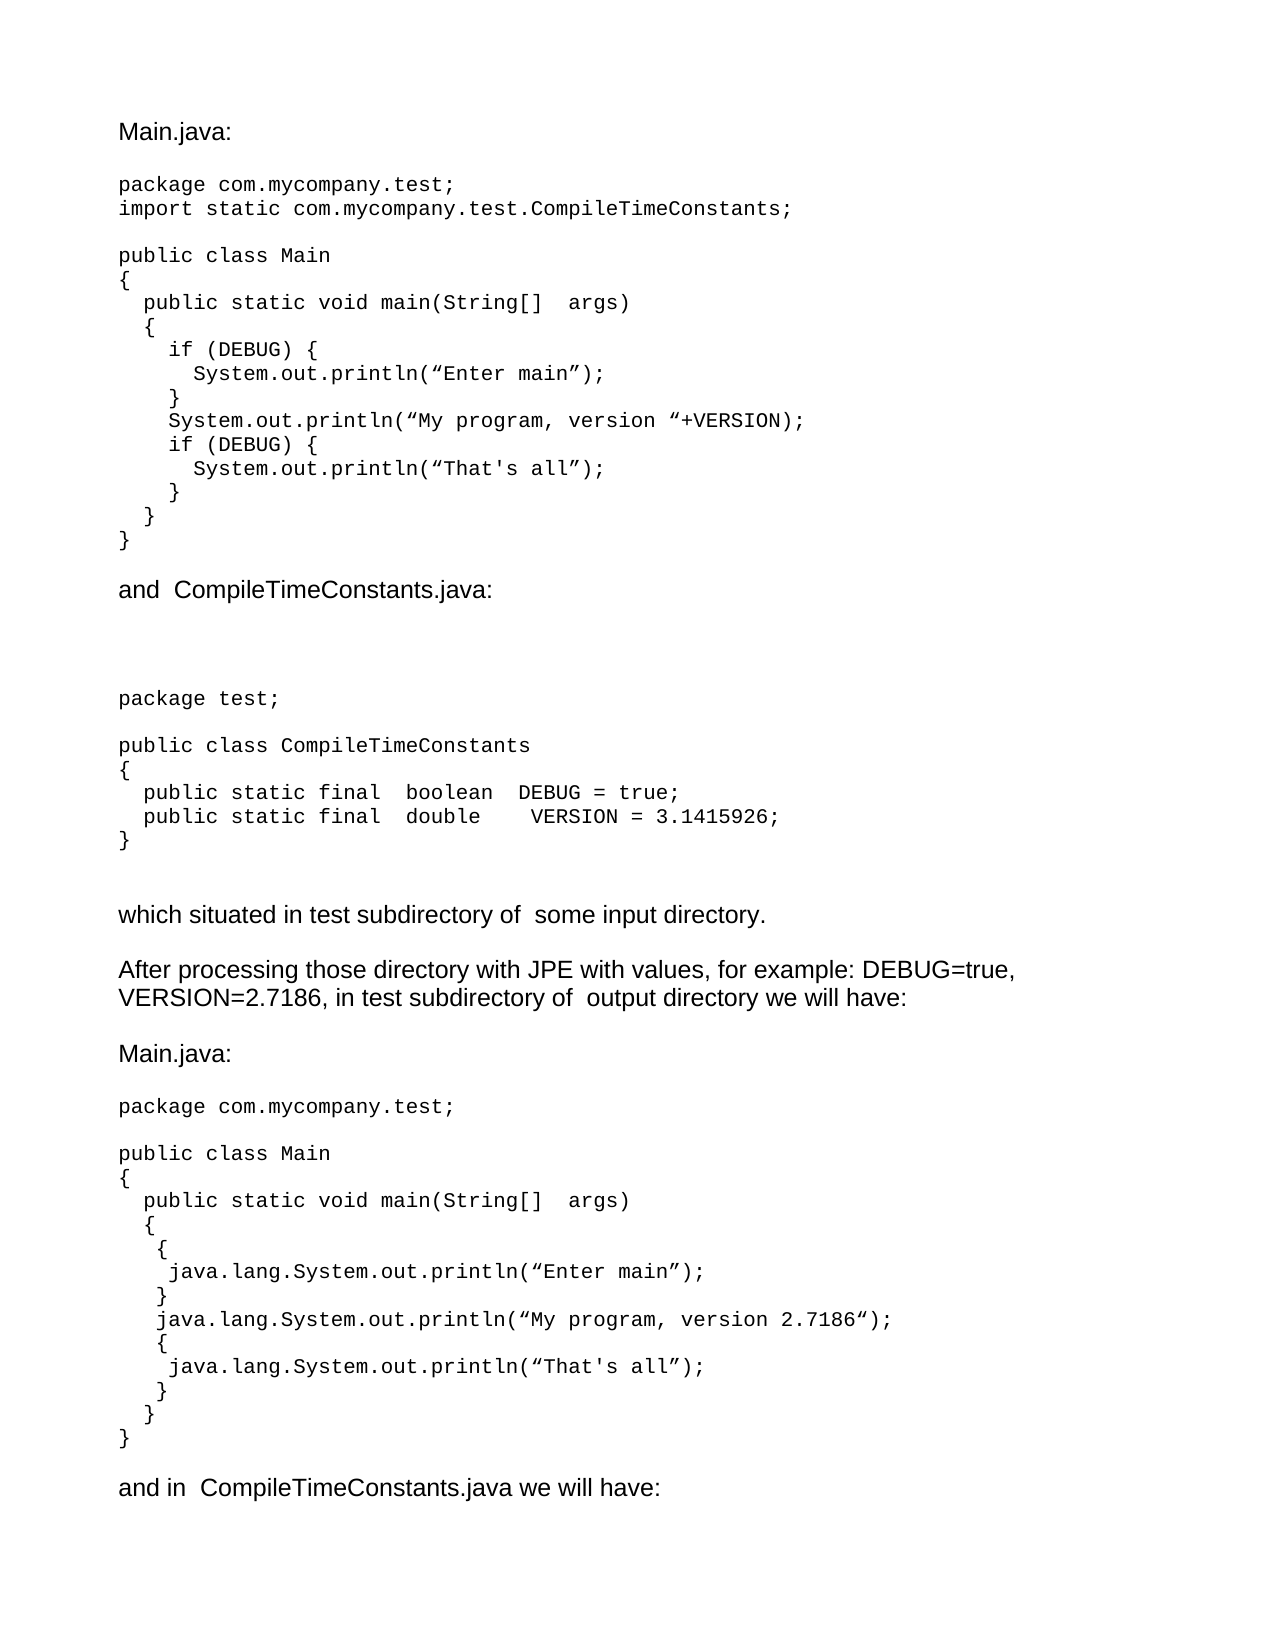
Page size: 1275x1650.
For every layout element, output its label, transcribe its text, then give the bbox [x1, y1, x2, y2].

text { [118, 268, 1157, 292]
text } [118, 829, 1157, 853]
text } [118, 481, 1157, 505]
text public static final boolean DEBUG = true; [118, 782, 1157, 806]
text public class CompileTimeConstants [118, 735, 1157, 758]
text System.out.println(“That's all”); [118, 458, 1157, 481]
text { [118, 758, 1157, 782]
text After processing those directory with JPE with values, for example: DEBUG=true, VERSION=2.7186, in test subdirectory of output directory we will have: [118, 956, 1157, 1012]
text java.lang.System.out.println(“Enter main”); [118, 1261, 1157, 1285]
text package com.mycompany.test; [118, 1096, 1157, 1119]
text package com.mycompany.test; [118, 174, 1157, 198]
text public static final double VERSION = 3.1415926; [118, 806, 1157, 829]
text { [118, 1214, 1157, 1238]
text if (DEBUG) { [118, 434, 1157, 458]
text Main.java: [118, 118, 1157, 146]
text import static com.mycompany.test.CompileTimeConstants; [118, 198, 1157, 221]
text and CompileTimeConstants.java: [118, 576, 1157, 604]
text } [118, 505, 1157, 529]
text public static void main(String[] args) [118, 292, 1157, 316]
text which situated in test subdirectory of some input directory. [118, 900, 1157, 928]
text } [118, 1403, 1157, 1427]
text java.lang.System.out.println(“That's all”); [118, 1356, 1157, 1379]
text { [118, 1238, 1157, 1261]
text } [118, 1285, 1157, 1309]
text } [118, 529, 1157, 552]
text { [118, 316, 1157, 339]
text public class Main [118, 1143, 1157, 1167]
text Main.java: [118, 1040, 1157, 1068]
text System.out.println(“My program, version “+VERSION); [118, 410, 1157, 434]
text { [118, 1332, 1157, 1356]
text System.out.println(“Enter main”); [118, 363, 1157, 387]
text { [118, 1167, 1157, 1190]
text } [118, 1427, 1157, 1451]
text } [118, 1379, 1157, 1403]
text java.lang.System.out.println(“My program, version 2.7186“); [118, 1309, 1157, 1332]
text package test; [118, 688, 1157, 711]
text public static void main(String[] args) [118, 1190, 1157, 1214]
text if (DEBUG) { [118, 339, 1157, 363]
text public class Main [118, 245, 1157, 268]
text and in CompileTimeConstants.java we will have: [118, 1474, 1157, 1502]
text } [118, 387, 1157, 410]
